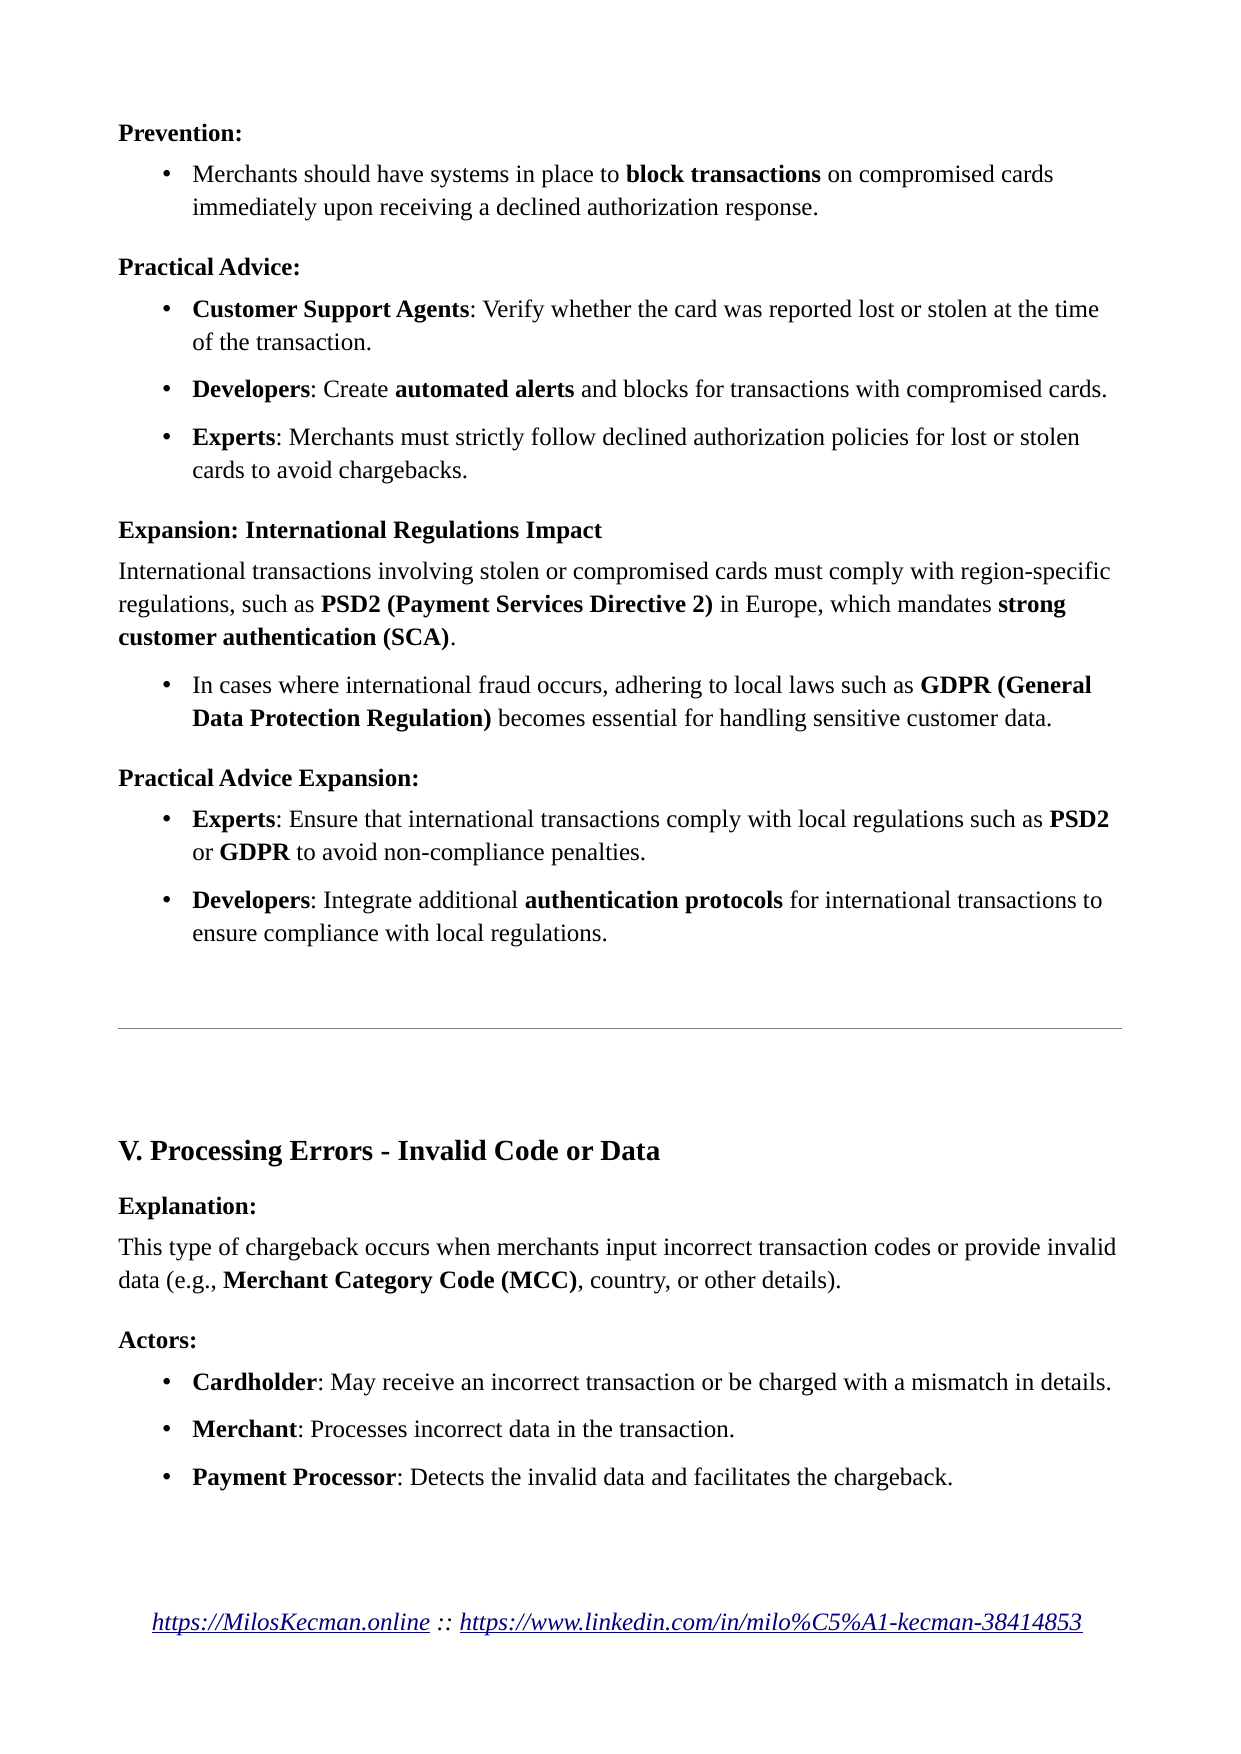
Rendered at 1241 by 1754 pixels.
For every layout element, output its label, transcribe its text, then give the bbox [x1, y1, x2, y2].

list Experts: Ensure that international transactions comply with local regulations such as PSD2 or GDPR to avoid non-compliance penalties. [162, 804, 1122, 866]
list Experts: Merchants must strictly follow declined authorization policies for lost or stolen cards to avoid chargebacks. [162, 422, 1122, 484]
text This type of chargeback occurs when merchants input incorrect transaction codes or provide invalid data (e.g., Merchant Category Code (MCC), country, or other details). [118, 1232, 1122, 1294]
subtitle Prevention: [118, 118, 1122, 147]
list Customer Support Agents: Verify whether the card was reported lost or stolen at the time of the transaction. [162, 294, 1122, 356]
list Developers: Create automated alerts and blocks for transactions with compromised cards. [162, 374, 1122, 403]
text International transactions involving stolen or compromised cards must comply with region-specific regulations, such as PSD2 (Payment Services Directive 2) in Europe, which mandates strong customer authentication (SCA). [118, 556, 1122, 651]
subtitle Practical Advice: [118, 252, 1122, 281]
list Cardholder: May receive an incorrect transaction or be charged with a mismatch in details. [162, 1367, 1122, 1396]
list Payment Processor: Detects the invalid data and facilitates the chargeback. [162, 1462, 1122, 1491]
subtitle Explanation: [118, 1191, 1122, 1220]
list Merchants should have systems in place to block transactions on compromised cards immediately upon receiving a declined authorization response. [162, 159, 1122, 221]
list Merchant: Processes incorrect data in the transaction. [162, 1414, 1122, 1443]
subtitle Actors: [118, 1326, 1122, 1354]
subtitle Practical Advice Expansion: [118, 763, 1122, 792]
list In cases where international fraud occurs, adhering to local laws such as GDPR (General Data Protection Regulation) becomes essential for handling sensitive customer data. [162, 670, 1122, 732]
subtitle Expansion: International Regulations Impact [118, 515, 1122, 544]
list Developers: Integrate additional authentication protocols for international transactions to ensure compliance with local regulations. [162, 885, 1122, 947]
subtitle V. Processing Errors - Invalid Code or Data [118, 1133, 1122, 1166]
